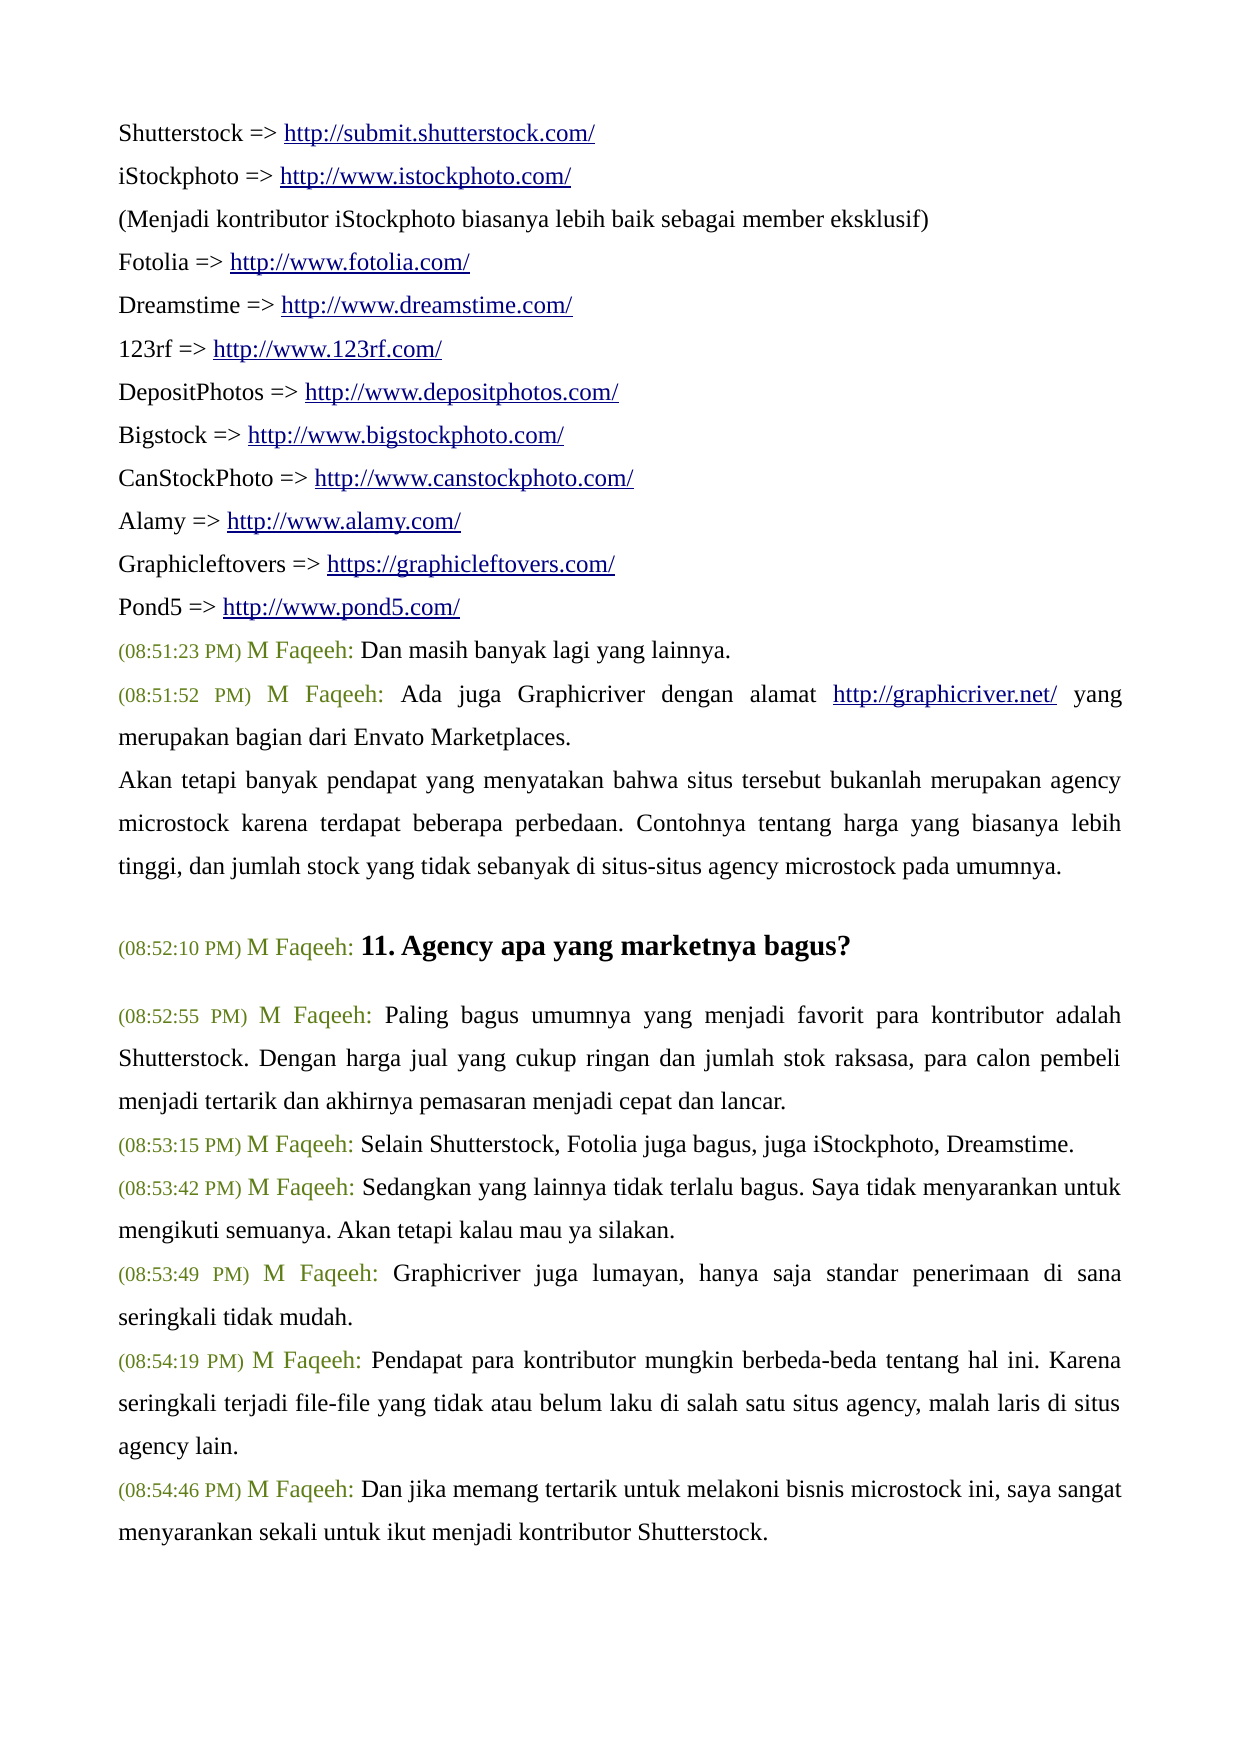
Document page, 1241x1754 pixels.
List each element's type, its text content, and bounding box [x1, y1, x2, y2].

text Pond5 => http://www.pond5.com/ [118, 592, 1122, 621]
text (08:52:55 PM) M Faqeeh: Paling bagus umumnya yang menjadi favorit para kontributor adalah Shutterstock. Dengan harga jual yang cukup ringan dan jumlah stok raksasa, para calon pembeli menjadi tertarik dan akhirnya pemasaran menjadi cepat dan lancar. [118, 1000, 1122, 1115]
text (Menjadi kontributor iStockphoto biasanya lebih baik sebagai member eksklusif) [118, 204, 1122, 233]
text (08:53:42 PM) M Faqeeh: Sedangkan yang lainnya tidak terlalu bagus. Saya tidak menyarankan untuk mengikuti semuanya. Akan tetapi kalau mau ya silakan. [118, 1172, 1122, 1244]
text Fotolia => http://www.fotolia.com/ [118, 247, 1122, 276]
text CanStockPhoto => http://www.canstockphoto.com/ [118, 463, 1122, 492]
text Graphicleftovers => https://graphicleftovers.com/ [118, 549, 1122, 578]
text (08:51:52 PM) M Faqeeh: Ada juga Graphicriver dengan alamat http://graphicriver.net/ yang merupakan bagian dari Envato Marketplaces. [118, 679, 1122, 751]
text Shutterstock => http://submit.shutterstock.com/ [118, 118, 1122, 147]
text (08:54:46 PM) M Faqeeh: Dan jika memang tertarik untuk melakoni bisnis microstock ini, saya sangat menyarankan sekali untuk ikut menjadi kontributor Shutterstock. [118, 1474, 1122, 1546]
text Alamy => http://www.alamy.com/ [118, 506, 1122, 535]
text DepositPhotos => http://www.depositphotos.com/ [118, 377, 1122, 406]
text (08:52:10 PM) M Faqeeh: 11. Agency apa yang marketnya bagus? [118, 894, 1122, 962]
text (08:53:15 PM) M Faqeeh: Selain Shutterstock, Fotolia juga bagus, juga iStockphoto, Dreamstime. [118, 1129, 1122, 1158]
text (08:51:23 PM) M Faqeeh: Dan masih banyak lagi yang lainnya. [118, 636, 1122, 664]
text 123rf => http://www.123rf.com/ [118, 334, 1122, 362]
text Dreamstime => http://www.dreamstime.com/ [118, 291, 1122, 319]
text Akan tetapi banyak pendapat yang menyatakan bahwa situs tersebut bukanlah merupakan agency microstock karena terdapat beberapa perbedaan. Contohnya tentang harga yang biasanya lebih tinggi, dan jumlah stock yang tidak sebanyak di situs-situs agency microstock pada umumnya. [118, 765, 1122, 880]
text (08:53:49 PM) M Faqeeh: Graphicriver juga lumayan, hanya saja standar penerimaan di sana seringkali tidak mudah. [118, 1258, 1122, 1330]
text (08:54:19 PM) M Faqeeh: Pendapat para kontributor mungkin berbeda-beda tentang hal ini. Karena seringkali terjadi file-file yang tidak atau belum laku di salah satu situs agency, malah laris di situs agency lain. [118, 1345, 1122, 1460]
text iStockphoto => http://www.istockphoto.com/ [118, 161, 1122, 190]
text Bigstock => http://www.bigstockphoto.com/ [118, 420, 1122, 449]
